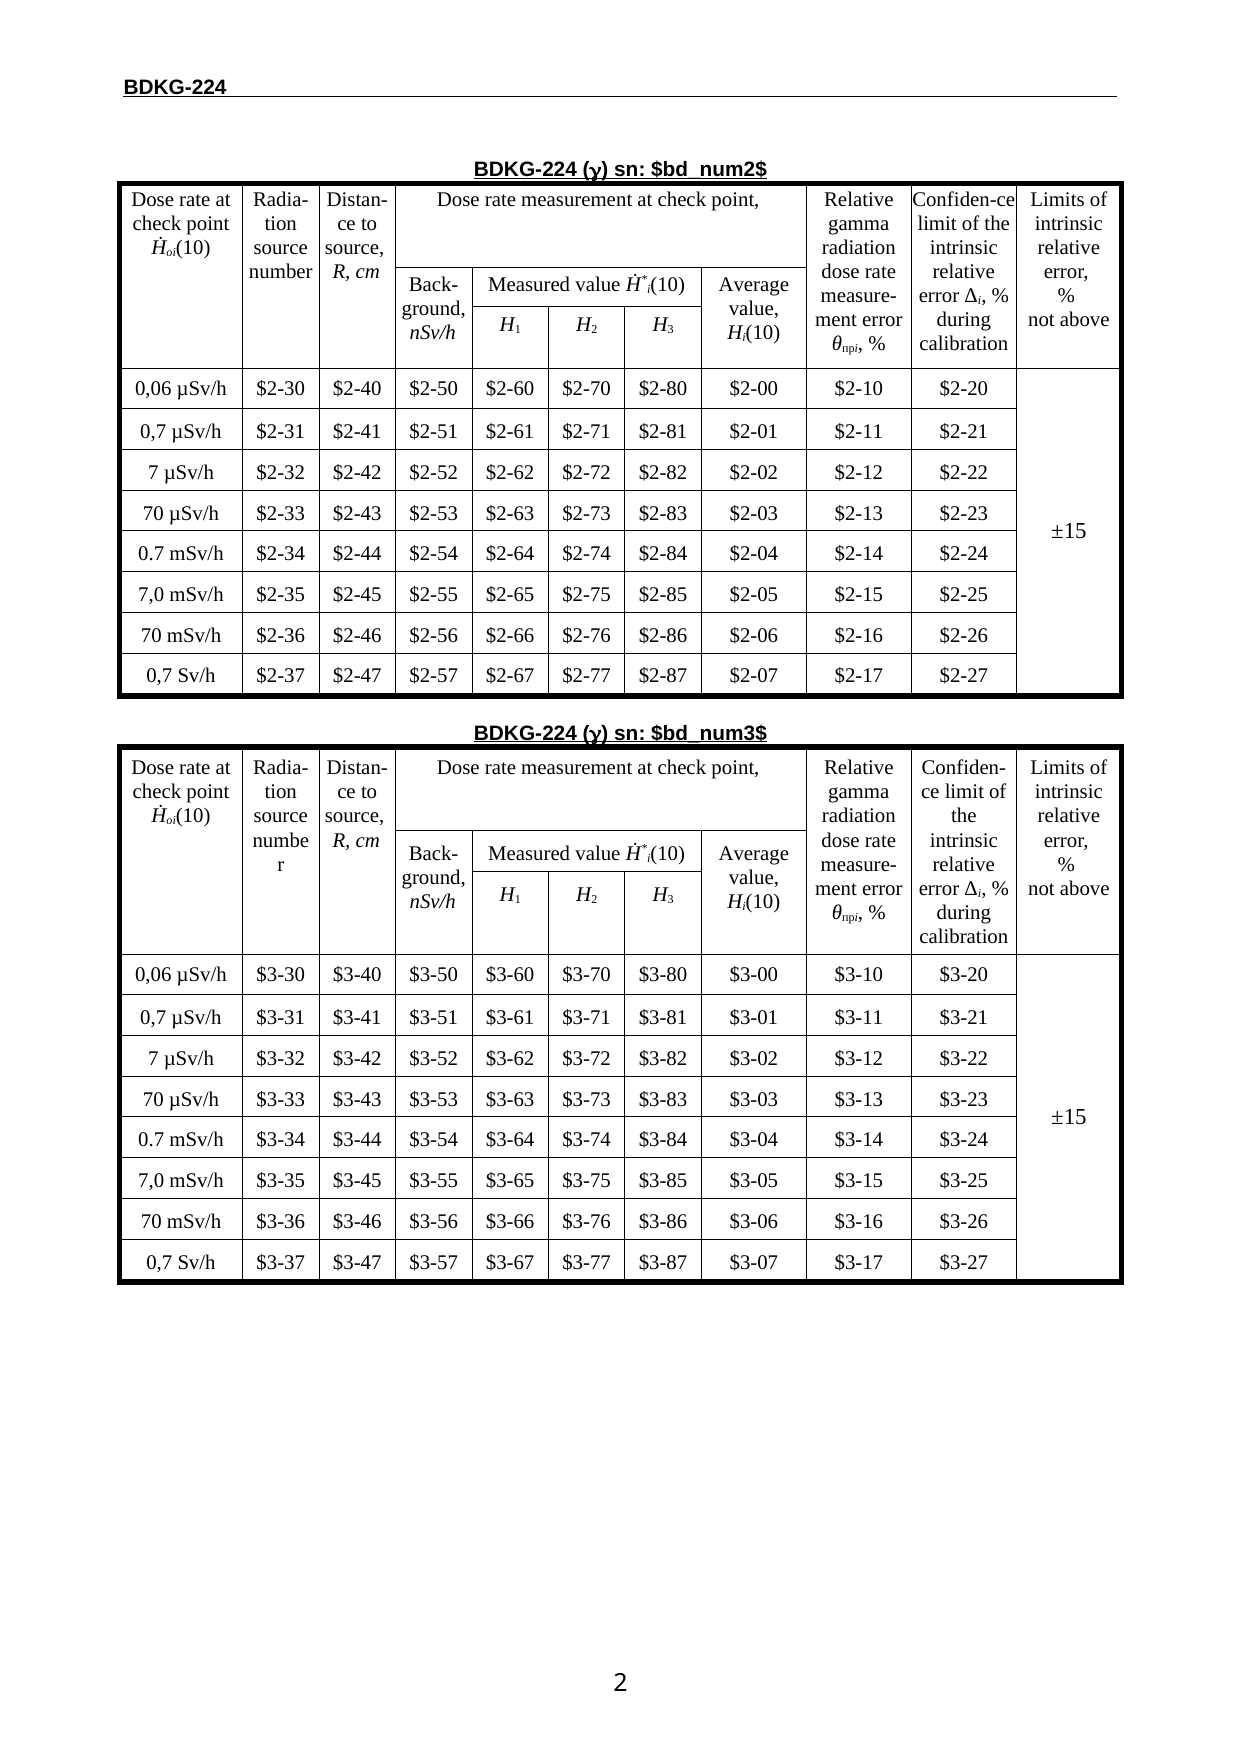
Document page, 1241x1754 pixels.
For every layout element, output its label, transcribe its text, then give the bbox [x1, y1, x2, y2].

table_cell 0,7 µSv/h [122, 995, 242, 1035]
table_cell $3-75 [549, 1158, 624, 1198]
table_cell H3 [625, 307, 701, 367]
table_cell $2-21 [912, 409, 1016, 449]
table_cell $3-06 [702, 1199, 806, 1239]
table_cell $2-25 [912, 572, 1016, 612]
table_cell ±15 [1017, 955, 1119, 1279]
table_cell $2-66 [473, 613, 548, 652]
table_cell $2-03 [702, 491, 806, 530]
table_cell $3-37 [243, 1240, 319, 1279]
table_cell Radia-tion source number [243, 750, 319, 953]
table_cell $3-43 [320, 1077, 395, 1116]
table_cell $3-27 [912, 1240, 1016, 1279]
table_cell Measured value Ḣ*i(10) [473, 268, 701, 306]
table_cell $3-40 [320, 955, 395, 994]
table_cell $2-24 [912, 531, 1016, 571]
table_cell $3-24 [912, 1117, 1016, 1157]
table_cell $2-74 [549, 531, 624, 571]
table_cell $2-30 [243, 369, 319, 408]
table_cell $2-55 [396, 572, 472, 612]
table_cell $2-17 [807, 654, 911, 693]
table_cell $2-76 [549, 613, 624, 652]
table_cell $3-61 [473, 995, 548, 1035]
table_cell $3-00 [702, 955, 806, 994]
table_cell $3-44 [320, 1117, 395, 1157]
table_cell $3-52 [396, 1036, 472, 1076]
table_cell H2 [549, 307, 624, 367]
table_cell $3-22 [912, 1036, 1016, 1076]
table_cell $3-57 [396, 1240, 472, 1279]
table_cell H1 [473, 307, 548, 367]
table_cell $3-60 [473, 955, 548, 994]
table_cell $3-32 [243, 1036, 319, 1076]
table_cell Dose rate at check point Ḣoi(10) [122, 186, 242, 367]
table_cell Back-ground, nSv/h [396, 831, 472, 953]
table_cell $2-35 [243, 572, 319, 612]
table_cell $3-11 [807, 995, 911, 1035]
table_cell $2-60 [473, 369, 548, 408]
table_cell $3-05 [702, 1158, 806, 1198]
table_cell $3-36 [243, 1199, 319, 1239]
table_cell 0,06 µSv/h [122, 369, 242, 408]
table_cell H2 [549, 872, 624, 953]
table_cell $2-14 [807, 531, 911, 571]
table_cell $2-34 [243, 531, 319, 571]
table_cell $3-13 [807, 1077, 911, 1116]
table_cell Confiden-ce limit of the intrinsic relative error Δi, % during calibration [912, 186, 1016, 367]
table_cell $2-87 [625, 654, 701, 693]
table_cell $2-44 [320, 531, 395, 571]
table_cell $3-03 [702, 1077, 806, 1116]
table_cell 7 µSv/h [122, 450, 242, 489]
table_cell $2-61 [473, 409, 548, 449]
table_cell $3-63 [473, 1077, 548, 1116]
table_cell $3-62 [473, 1036, 548, 1076]
table_cell $2-51 [396, 409, 472, 449]
table_cell $2-22 [912, 450, 1016, 489]
table_cell $3-23 [912, 1077, 1016, 1116]
table_cell 0,7 µSv/h [122, 409, 242, 449]
table_cell $2-23 [912, 491, 1016, 530]
table_cell Distan-ce to source, R, сm [320, 186, 395, 367]
table_cell Relative gamma radiation dose rate measure-ment error θпрi, % [807, 186, 911, 367]
table_cell 7,0 mSv/h [122, 1158, 242, 1198]
table_cell $3-16 [807, 1199, 911, 1239]
table_cell $2-47 [320, 654, 395, 693]
table_cell $2-36 [243, 613, 319, 652]
table_cell Confiden-ce limit of the intrinsic relative error Δi, % during calibration [912, 750, 1016, 953]
table_cell $2-64 [473, 531, 548, 571]
table_cell $3-12 [807, 1036, 911, 1076]
table_cell $2-01 [702, 409, 806, 449]
table_cell $2-42 [320, 450, 395, 489]
table_cell $3-66 [473, 1199, 548, 1239]
table_cell $2-62 [473, 450, 548, 489]
table_cell $3-76 [549, 1199, 624, 1239]
table_cell $2-41 [320, 409, 395, 449]
table_cell $2-40 [320, 369, 395, 408]
table_cell ±15 [1017, 369, 1119, 693]
table_cell $2-45 [320, 572, 395, 612]
table_cell $3-72 [549, 1036, 624, 1076]
table_cell 0.7 mSv/h [122, 1117, 242, 1157]
table_cell $3-45 [320, 1158, 395, 1198]
table_cell Measured value Ḣ*i(10) [473, 831, 701, 871]
table_cell H1 [473, 872, 548, 953]
table_cell Radia-tion source number [243, 186, 319, 367]
table_cell $2-63 [473, 491, 548, 530]
table_cell $3-50 [396, 955, 472, 994]
table_cell $3-81 [625, 995, 701, 1035]
table_cell $2-31 [243, 409, 319, 449]
table_cell $2-13 [807, 491, 911, 530]
table_cell $2-53 [396, 491, 472, 530]
table_cell $3-04 [702, 1117, 806, 1157]
table_cell $2-80 [625, 369, 701, 408]
table_cell $2-06 [702, 613, 806, 652]
table_cell $2-27 [912, 654, 1016, 693]
table_cell $2-07 [702, 654, 806, 693]
table_cell $3-83 [625, 1077, 701, 1116]
table_cell 0,7 Sv/h [122, 1240, 242, 1279]
table_cell $3-34 [243, 1117, 319, 1157]
table_cell $2-10 [807, 369, 911, 408]
table_cell $3-25 [912, 1158, 1016, 1198]
table_cell $3-87 [625, 1240, 701, 1279]
table_cell $2-56 [396, 613, 472, 652]
table_cell $2-82 [625, 450, 701, 489]
table_cell $2-84 [625, 531, 701, 571]
table_cell $3-41 [320, 995, 395, 1035]
table_cell Dose rate measurement at check point, [396, 750, 806, 830]
table_cell $2-73 [549, 491, 624, 530]
table_cell $3-31 [243, 995, 319, 1035]
table_cell $3-56 [396, 1199, 472, 1239]
table_cell $3-77 [549, 1240, 624, 1279]
table_cell $3-33 [243, 1077, 319, 1116]
table_cell $3-55 [396, 1158, 472, 1198]
table_cell $3-67 [473, 1240, 548, 1279]
table_cell $2-12 [807, 450, 911, 489]
table_cell $3-20 [912, 955, 1016, 994]
table_cell $2-54 [396, 531, 472, 571]
table_cell $2-46 [320, 613, 395, 652]
table_cell Back-ground, nSv/h [396, 268, 472, 367]
table_cell Limits of intrinsic relative error, % not above [1017, 750, 1119, 953]
table_cell Relative gamma radiation dose rate measure-ment error θпрi, % [807, 750, 911, 953]
table_cell $2-70 [549, 369, 624, 408]
table_cell $2-72 [549, 450, 624, 489]
table_cell $2-81 [625, 409, 701, 449]
table_cell $2-16 [807, 613, 911, 652]
table_cell $2-85 [625, 572, 701, 612]
table_cell $3-14 [807, 1117, 911, 1157]
table_cell $3-73 [549, 1077, 624, 1116]
table_cell $2-33 [243, 491, 319, 530]
table_cell 70 µSv/h [122, 1077, 242, 1116]
table_cell 70 µSv/h [122, 491, 242, 530]
table_header BDKG-224 (γ) sn: $bd_num2$ [119, 135, 1121, 181]
table_cell $3-21 [912, 995, 1016, 1035]
table_cell $2-71 [549, 409, 624, 449]
table_cell Dose rate measurement at check point, [396, 186, 806, 267]
table_cell 70 mSv/h [122, 1199, 242, 1239]
table_cell 0.7 mSv/h [122, 531, 242, 571]
table_cell $3-70 [549, 955, 624, 994]
table_cell $3-07 [702, 1240, 806, 1279]
table_cell $3-02 [702, 1036, 806, 1076]
table_cell $2-75 [549, 572, 624, 612]
table_cell $3-42 [320, 1036, 395, 1076]
table_cell Average value, Hi(10) [702, 831, 806, 953]
table_cell $3-10 [807, 955, 911, 994]
table_cell $3-47 [320, 1240, 395, 1279]
table_cell $2-26 [912, 613, 1016, 652]
table_header BDKG-224 (γ) sn: $bd_num3$ [119, 699, 1121, 744]
table_cell $2-32 [243, 450, 319, 489]
table_cell $3-30 [243, 955, 319, 994]
table_cell $2-00 [702, 369, 806, 408]
table_cell 0,7 Sv/h [122, 654, 242, 693]
table_cell $2-02 [702, 450, 806, 489]
table_cell $2-83 [625, 491, 701, 530]
table_cell $3-35 [243, 1158, 319, 1198]
table_cell $3-84 [625, 1117, 701, 1157]
table_cell Limits of intrinsic relative error, % not above [1017, 186, 1119, 367]
table_cell $2-11 [807, 409, 911, 449]
table_cell Average value, Hi(10) [702, 268, 806, 367]
table_cell 7 µSv/h [122, 1036, 242, 1076]
table_cell $2-52 [396, 450, 472, 489]
table_cell $3-15 [807, 1158, 911, 1198]
table_cell 0,06 µSv/h [122, 955, 242, 994]
table_cell $3-54 [396, 1117, 472, 1157]
table_cell 7,0 mSv/h [122, 572, 242, 612]
table_cell $3-53 [396, 1077, 472, 1116]
table_cell $2-04 [702, 531, 806, 571]
table_cell $2-37 [243, 654, 319, 693]
table_cell $2-50 [396, 369, 472, 408]
table_cell $2-57 [396, 654, 472, 693]
table_cell $2-67 [473, 654, 548, 693]
table_cell $3-86 [625, 1199, 701, 1239]
table_cell Distan-ce to source, R, сm [320, 750, 395, 953]
table_cell $2-65 [473, 572, 548, 612]
table_cell $3-65 [473, 1158, 548, 1198]
table_cell $3-85 [625, 1158, 701, 1198]
table_cell $2-43 [320, 491, 395, 530]
table_cell $3-74 [549, 1117, 624, 1157]
table_cell $3-71 [549, 995, 624, 1035]
table_cell 70 mSv/h [122, 613, 242, 652]
table_cell H3 [625, 872, 701, 953]
table_cell $3-80 [625, 955, 701, 994]
table_cell $3-51 [396, 995, 472, 1035]
table_cell Dose rate at check point Ḣoi(10) [122, 750, 242, 953]
table_cell $2-77 [549, 654, 624, 693]
table_cell $3-17 [807, 1240, 911, 1279]
table_cell $3-64 [473, 1117, 548, 1157]
table_cell $2-86 [625, 613, 701, 652]
table_cell $2-20 [912, 369, 1016, 408]
table_cell $2-15 [807, 572, 911, 612]
table_cell $3-26 [912, 1199, 1016, 1239]
table_cell $2-05 [702, 572, 806, 612]
table_cell $3-01 [702, 995, 806, 1035]
table_cell $3-82 [625, 1036, 701, 1076]
table_cell $3-46 [320, 1199, 395, 1239]
